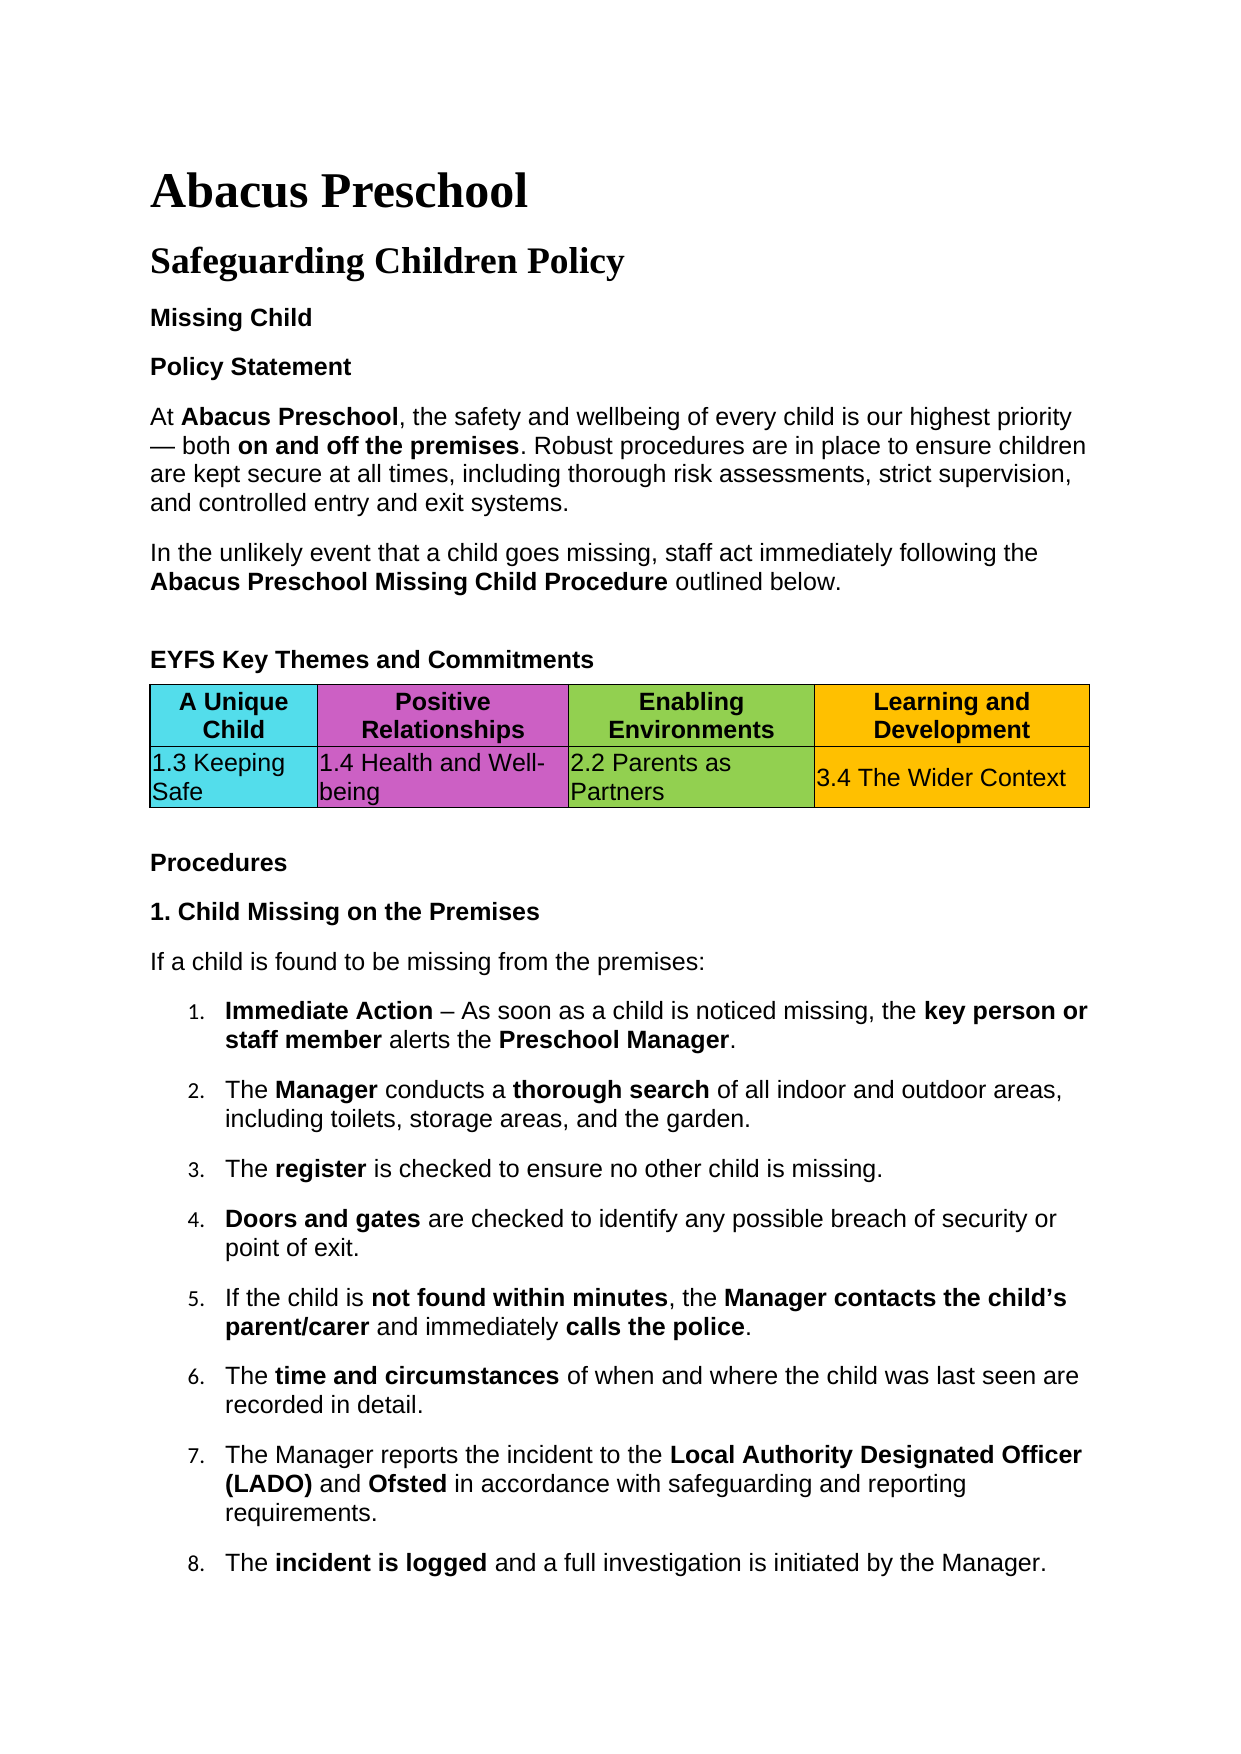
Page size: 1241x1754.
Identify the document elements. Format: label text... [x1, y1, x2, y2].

text At Abacus Preschool, the safety and wellbeing of every child is our highest priority — both on and off the premises. Robust procedures are in place to ensure children are kept secure at all times, including thorough risk assessments, strict supervision, and controlled entry and exit systems. [150, 402, 1090, 517]
table_header Learning and Development [815, 685, 1089, 746]
text Procedures [150, 847, 1090, 876]
list If the child is not found within minutes, the Manager contacts the child’s parent/carer and immediately calls the police. [187, 1282, 1090, 1340]
table_cell 3.4 The Wider Context [815, 747, 1089, 807]
text Policy Statement [150, 352, 1090, 381]
text In the unlikely event that a child goes missing, staff act immediately following the Abacus Preschool Missing Child Procedure outlined below. [150, 538, 1090, 595]
list The Manager conducts a thorough search of all indoor and outdoor areas, including toilets, storage areas, and the garden. [187, 1075, 1090, 1133]
list The Manager reports the incident to the Local Authority Designated Officer (LADO) and Ofsted in accordance with safeguarding and reporting requirements. [187, 1440, 1090, 1527]
list The incident is logged and a full investigation is initiated by the Manager. [187, 1547, 1090, 1577]
table_cell 1.4 Health and Well-being [318, 747, 568, 807]
text 1. Child Missing on the Premises [150, 897, 1090, 926]
list Doors and gates are checked to identify any possible breach of security or point of exit. [187, 1204, 1090, 1262]
text Missing Child [150, 303, 1090, 331]
text EYFS Key Themes and Commitments [150, 645, 1090, 673]
table_header A Unique Child [151, 685, 317, 746]
text Abacus Preschool [150, 160, 1090, 218]
table_header Positive Relationships [318, 685, 568, 746]
list The register is checked to ensure no other child is missing. [187, 1154, 1090, 1183]
list Immediate Action – As soon as a child is noticed missing, the key person or staff member alerts the Preschool Manager. [187, 996, 1090, 1054]
list The time and circumstances of when and where the child was last seen are recorded in detail. [187, 1361, 1090, 1419]
table_cell 2.2 Parents as Partners [569, 747, 814, 807]
table_header Enabling Environments [569, 685, 814, 746]
text Safeguarding Children Policy [150, 239, 1090, 282]
table_cell 1.3 Keeping Safe [151, 747, 317, 807]
text If a child is found to be missing from the premises: [150, 947, 1090, 975]
